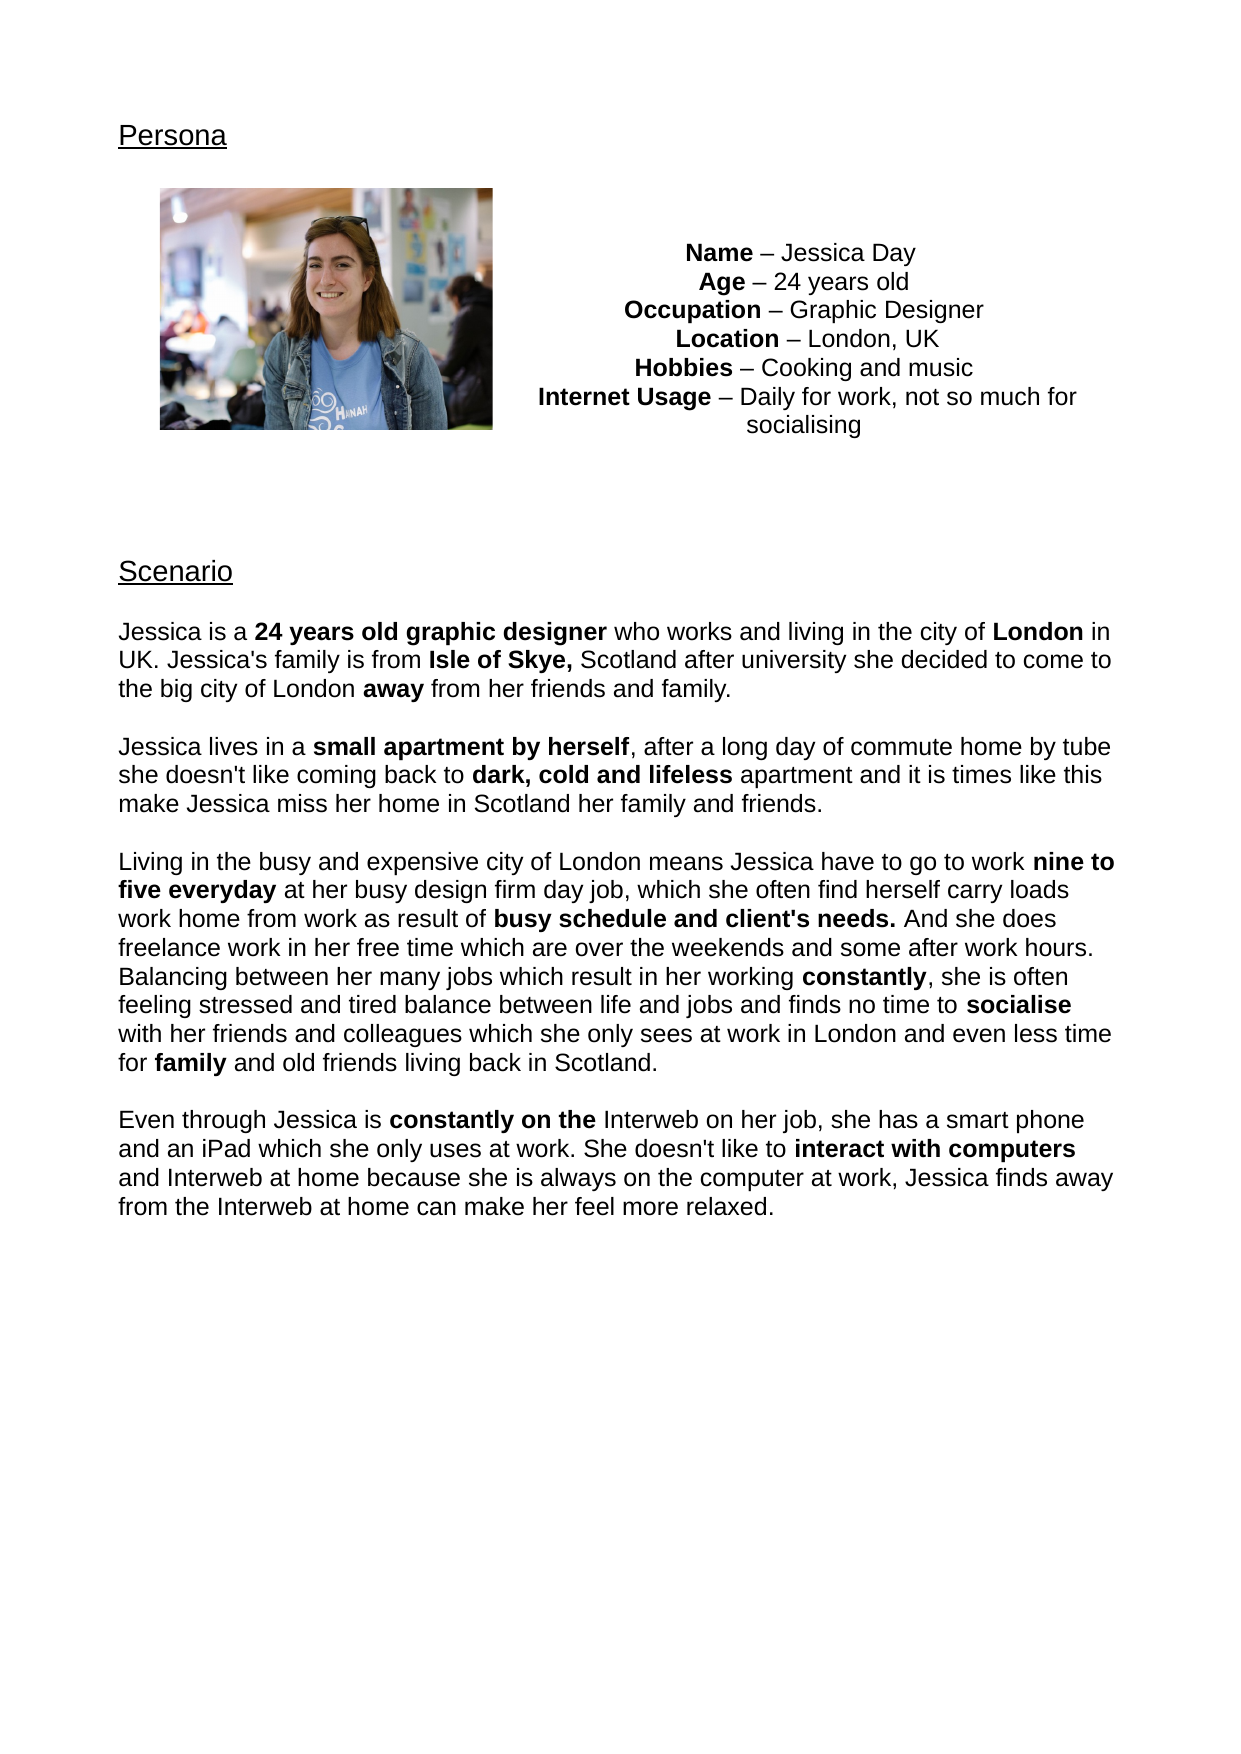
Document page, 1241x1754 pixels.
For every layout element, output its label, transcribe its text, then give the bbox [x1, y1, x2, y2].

text Living in the busy and expensive city of London means Jessica have to go to work nine to five everyday at her busy design firm day job, which she often find herself carry loads work home from work as result of busy schedule and client's needs. And she does freelance work in her free time which are over the weekends and some after work hours. Balancing between her many jobs which result in her working constantly, she is often feeling stressed and tired balance between life and jobs and finds no time to socialise with her friends and colleagues which she only sees at work in London and even less time for family and old friends living back in Scotland. [118, 846, 1122, 1076]
text Age – 24 years old [493, 267, 1122, 295]
text Scenario [118, 554, 1122, 588]
text Name – Jessica Day [493, 238, 1122, 267]
text Location – London, UK [493, 324, 1122, 353]
text Occupation – Graphic Designer [493, 295, 1122, 324]
text Internet Usage – Daily for work, not so much for socialising [118, 382, 1122, 439]
text [118, 267, 159, 295]
picture [159, 188, 493, 430]
text [118, 353, 159, 382]
text Jessica is a 24 years old graphic designer who works and living in the city of London in UK. Jessica's family is from Isle of Skye, Scotland after university she decided to come to the big city of London away from her friends and family. [118, 616, 1122, 703]
text Hobbies – Cooking and music [493, 353, 1122, 382]
text Jessica lives in a small apartment by herself, after a long day of commute home by tube she doesn't like coming back to dark, cold and lifeless apartment and it is times like this make Jessica miss her home in Scotland her family and friends. [118, 731, 1122, 818]
text [118, 238, 159, 267]
text [118, 295, 159, 324]
text Even through Jessica is constantly on the Interweb on her job, she has a smart phone and an iPad which she only uses at work. She doesn't like to interact with computers and Interweb at home because she is always on the computer at work, Jessica finds away from the Interweb at home can make her feel more relaxed. [118, 1105, 1122, 1220]
text [118, 324, 159, 353]
text Persona [118, 118, 1122, 152]
